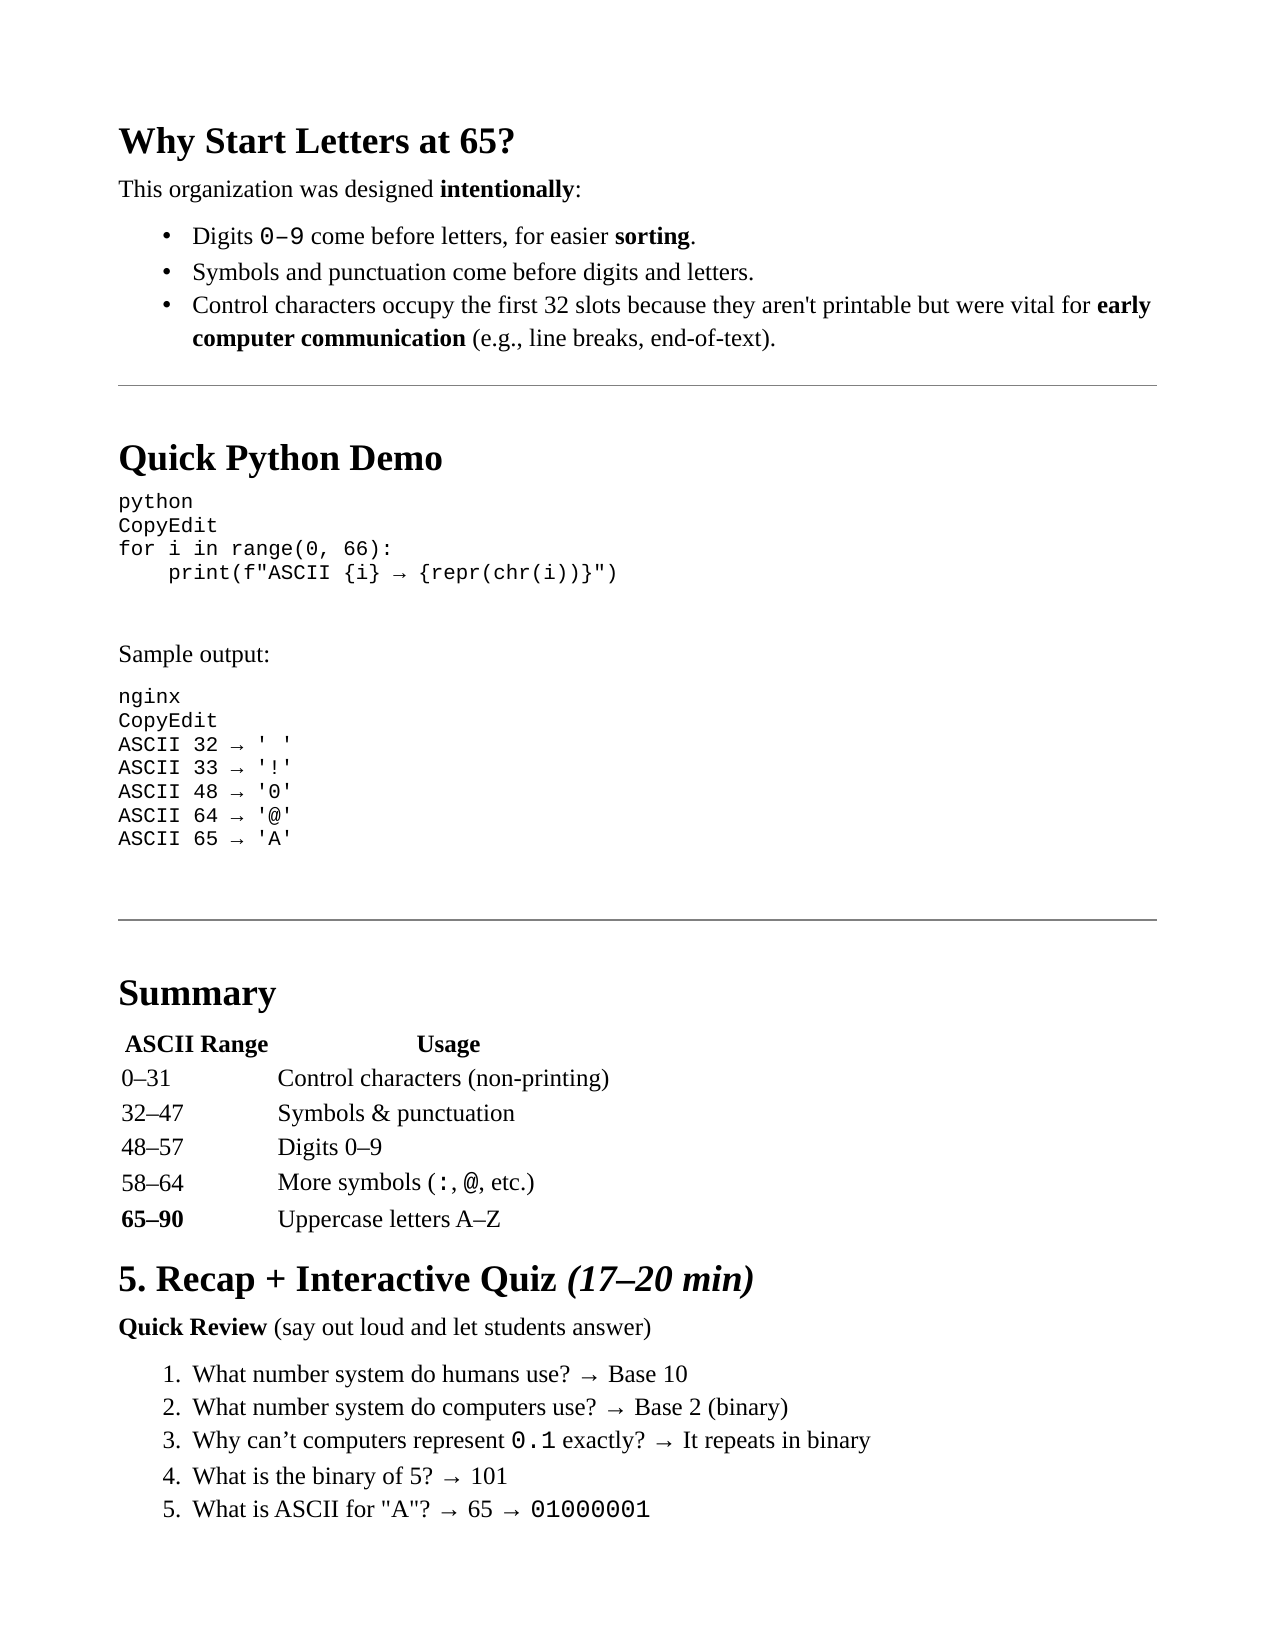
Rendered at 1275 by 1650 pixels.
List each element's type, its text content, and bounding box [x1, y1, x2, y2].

table_cell 58–64 [118, 1164, 274, 1201]
text ASCII 48 → '0' [118, 781, 1157, 805]
table_header ASCII Range [118, 1026, 274, 1060]
list Control characters occupy the first 32 slots because they aren't printable but were vital for early computer communication (e.g., line breaks, end-of-text). [162, 290, 1157, 352]
list What number system do humans use? → Base 10 [162, 1359, 1157, 1388]
table_cell More symbols (:, @, etc.) [275, 1164, 622, 1201]
text ASCII 64 → '@' [118, 805, 1157, 828]
text ASCII 65 → 'A' [118, 828, 1157, 852]
text CopyEdit [118, 515, 1157, 538]
text for i in range(0, 66): [118, 538, 1157, 562]
text print(f"ASCII {i} → {repr(chr(i))}") [118, 562, 1157, 586]
subtitle 5. Recap + Interactive Quiz (17–20 min) [118, 1256, 1157, 1299]
list Why can’t computers represent 0.1 exactly? → It repeats in binary [162, 1426, 1157, 1456]
subtitle Quick Python Demo [118, 436, 1157, 479]
subtitle Why Start Letters at 65? [118, 118, 1157, 161]
text nginx [118, 686, 1157, 710]
table_header Usage [275, 1026, 622, 1060]
table_cell Symbols & punctuation [275, 1095, 622, 1129]
text Quick Review (say out loud and let students answer) [118, 1312, 1157, 1341]
list What is ASCII for "A"? → 65 → 01000001 [162, 1494, 1157, 1525]
table_cell 0–31 [118, 1060, 274, 1095]
text python [118, 491, 1157, 515]
table_cell Digits 0–9 [275, 1130, 622, 1164]
list Symbols and punctuation come before digits and letters. [162, 257, 1157, 286]
table_cell 32–47 [118, 1095, 274, 1129]
list What is the binary of 5? → 101 [162, 1461, 1157, 1490]
subtitle Summary [118, 970, 1157, 1013]
text Sample output: [118, 639, 1157, 668]
table_cell 48–57 [118, 1130, 274, 1164]
text This organization was designed intentionally: [118, 174, 1157, 202]
text ASCII 32 → ' ' [118, 734, 1157, 757]
table_cell Uppercase letters A–Z [275, 1201, 622, 1235]
text CopyEdit [118, 710, 1157, 734]
list Digits 0–9 come before letters, for easier sorting. [162, 221, 1157, 252]
table_cell Control characters (non-printing) [275, 1060, 622, 1095]
table_cell 65–90 [118, 1201, 274, 1235]
text ASCII 33 → '!' [118, 757, 1157, 781]
list What number system do computers use? → Base 2 (binary) [162, 1392, 1157, 1421]
